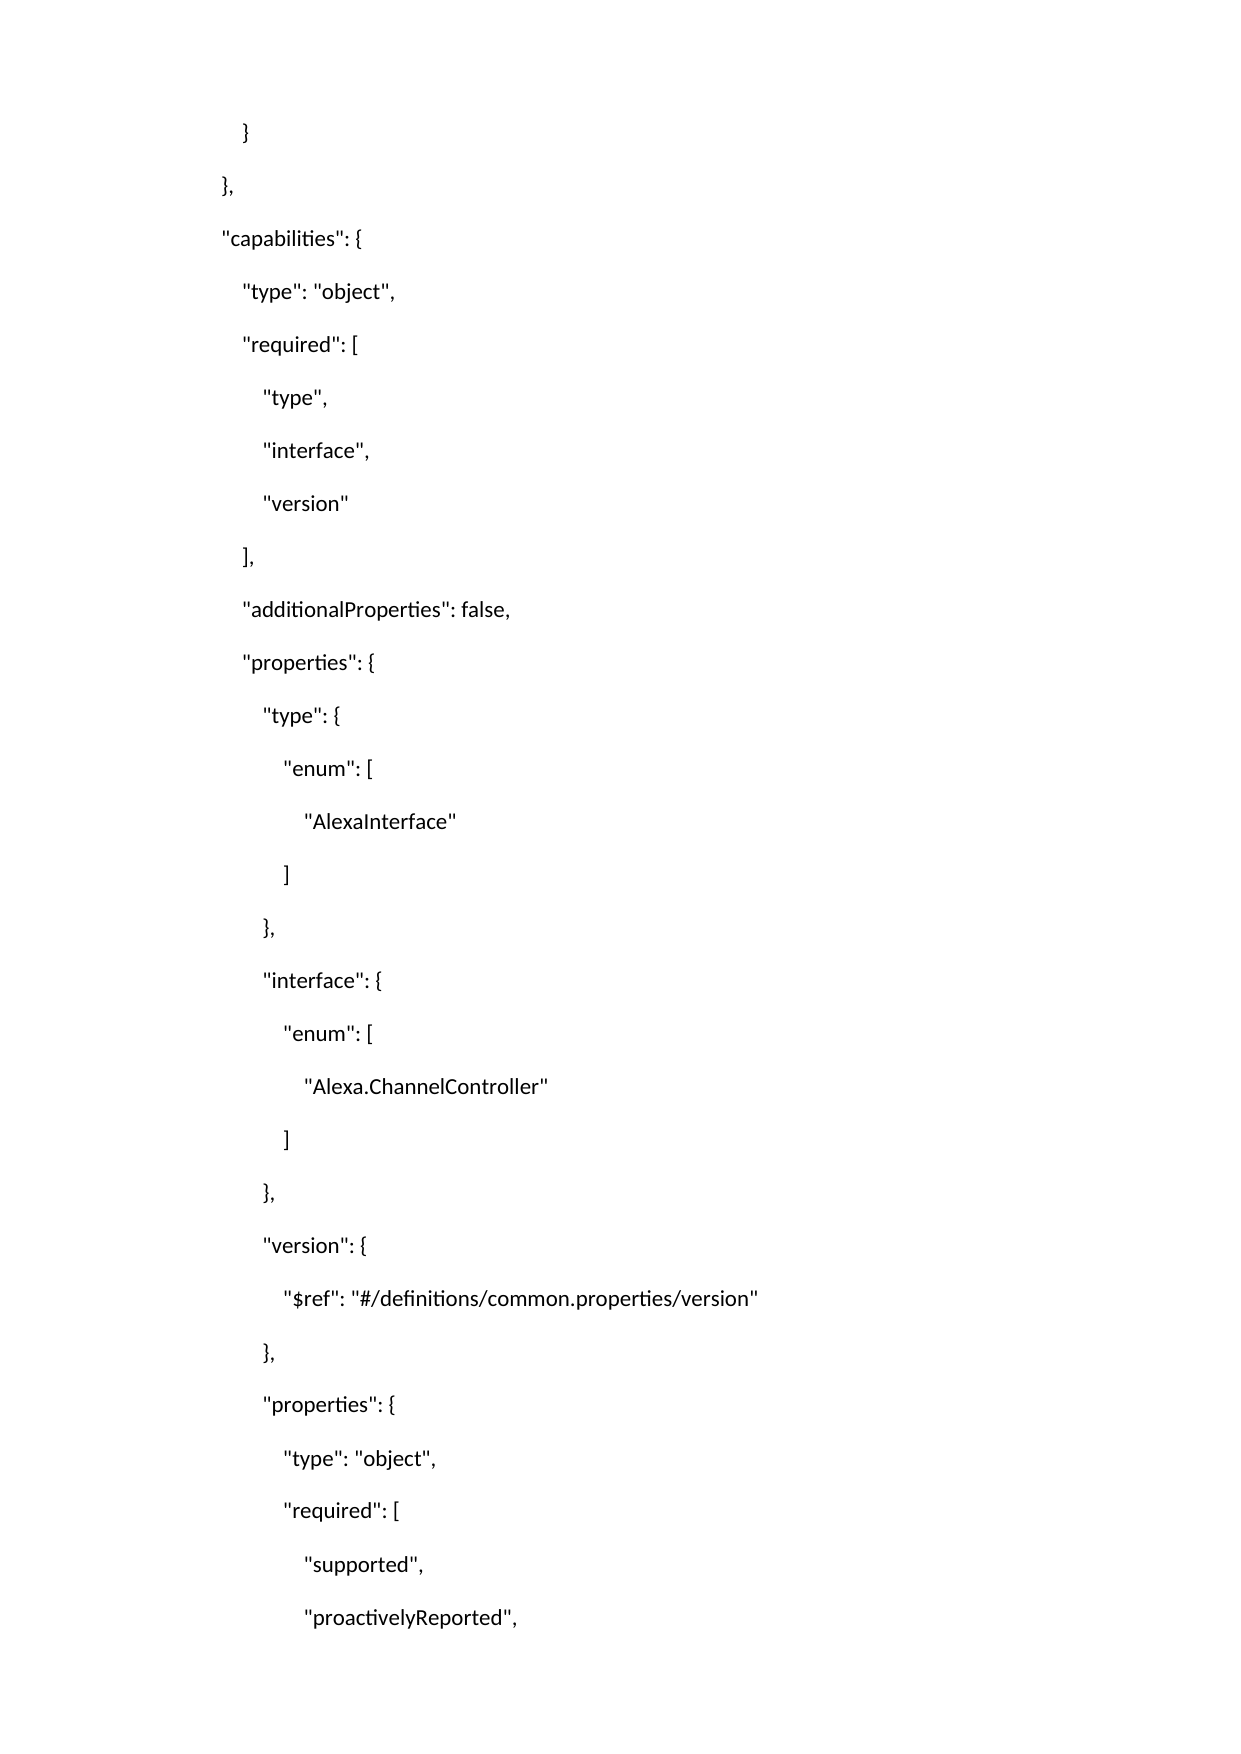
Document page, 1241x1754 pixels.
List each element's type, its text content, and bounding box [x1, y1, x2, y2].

text "AlexaInterface" [118, 807, 1122, 835]
text "type": "object", [118, 277, 1122, 305]
text "required": [ [118, 1497, 1122, 1525]
text "type", [118, 383, 1122, 411]
text "capabilities": { [118, 224, 1122, 252]
text "supported", [118, 1550, 1122, 1578]
text }, [118, 913, 1122, 941]
text "version" [118, 489, 1122, 517]
text "Alexa.ChannelController" [118, 1072, 1122, 1101]
text } [118, 118, 1122, 146]
text "proactivelyReported", [118, 1603, 1122, 1631]
text }, [118, 1178, 1122, 1207]
text "interface": { [118, 966, 1122, 994]
text ] [118, 860, 1122, 888]
text }, [118, 171, 1122, 199]
text "$ref": "#/definitions/common.properties/version" [118, 1284, 1122, 1313]
text }, [118, 1338, 1122, 1366]
text "version": { [118, 1232, 1122, 1259]
text "type": "object", [118, 1444, 1122, 1472]
text "properties": { [118, 1391, 1122, 1419]
text "type": { [118, 701, 1122, 729]
text ] [118, 1126, 1122, 1153]
text "properties": { [118, 648, 1122, 676]
text "enum": [ [118, 754, 1122, 782]
text "interface", [118, 436, 1122, 464]
text ], [118, 542, 1122, 570]
text "enum": [ [118, 1019, 1122, 1047]
text "additionalProperties": false, [118, 595, 1122, 623]
text "required": [ [118, 330, 1122, 358]
